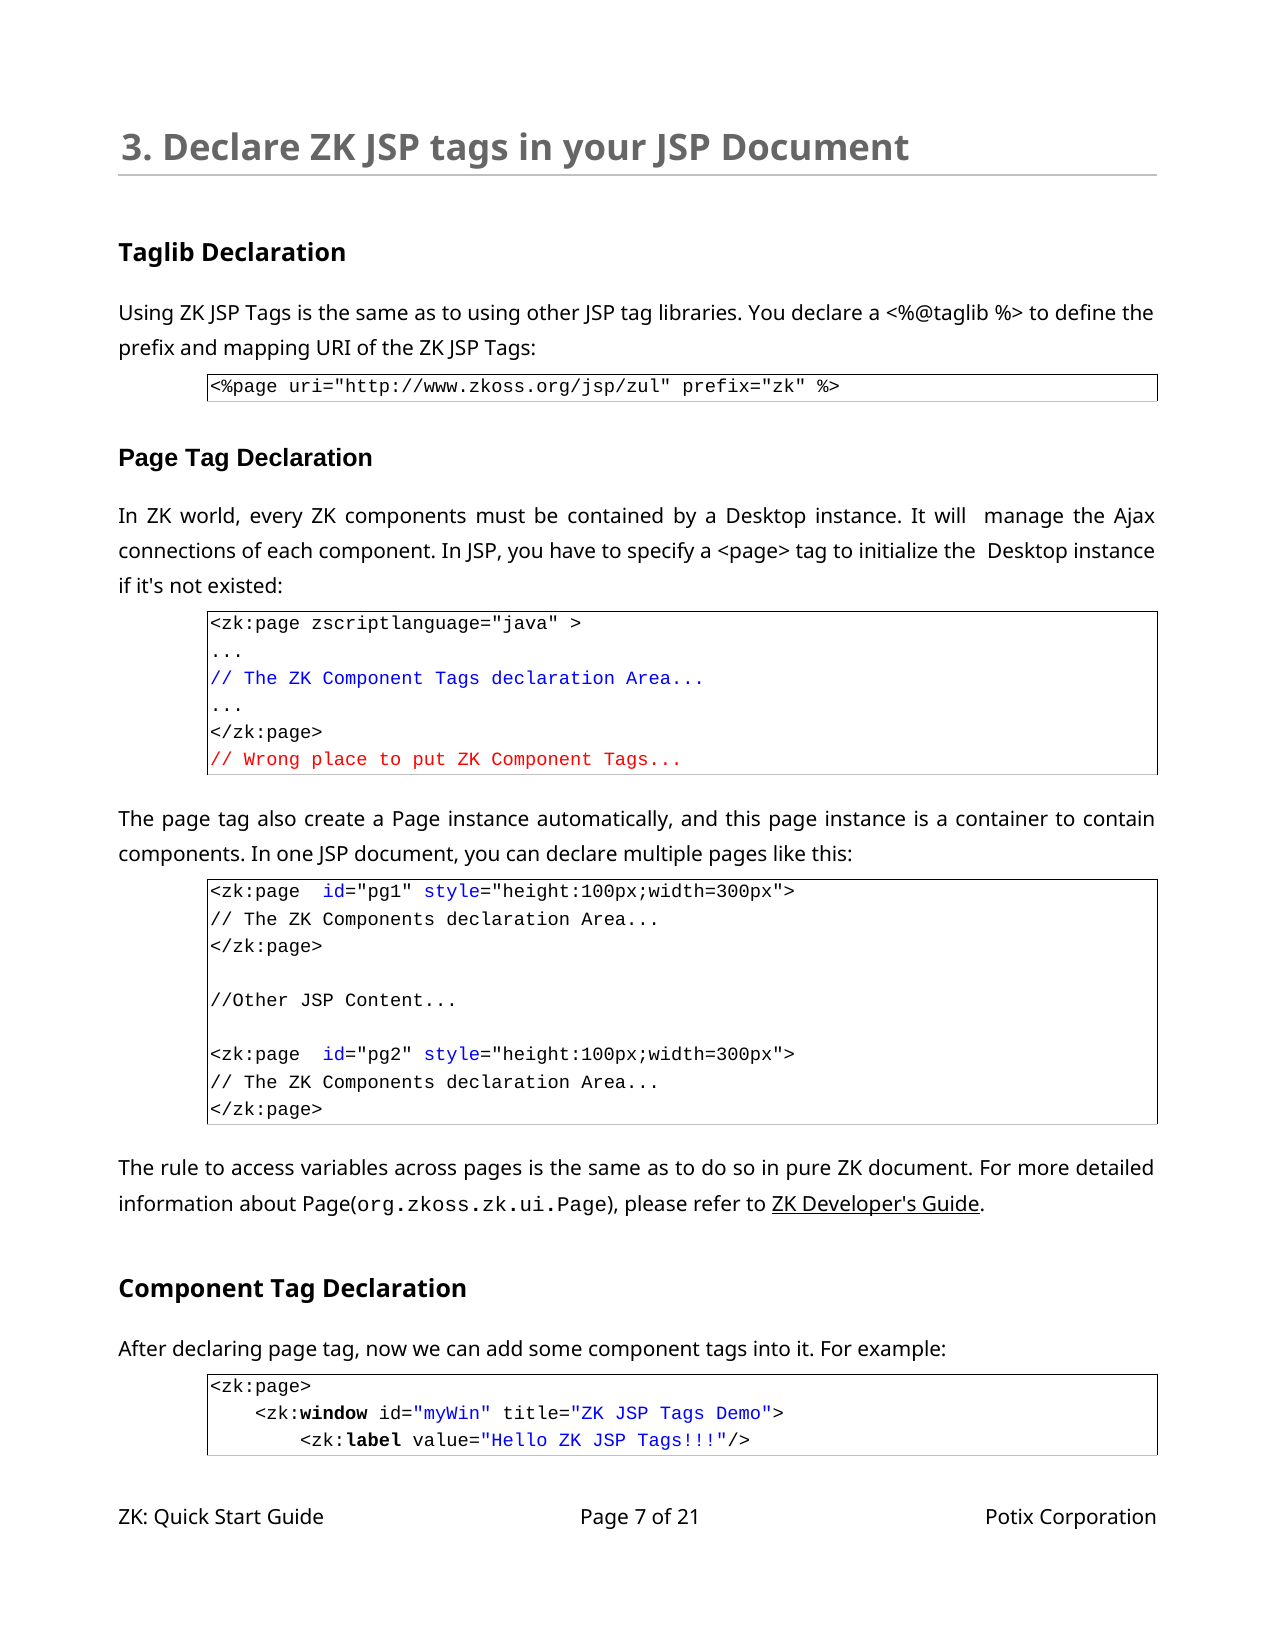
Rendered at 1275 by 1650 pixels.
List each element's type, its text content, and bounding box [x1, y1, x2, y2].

text <zk:page zscriptlanguage="java" > [208, 612, 1157, 636]
text In ZK world, every ZK components must be contained by a Desktop instance. It will manage the Ajax connections of each component. In JSP, you have to specify a <page> tag to initialize the Desktop instance if it's not existed: [118, 501, 1157, 599]
text After declaring page tag, now we can add some component tags into it. For example: [118, 1334, 1157, 1362]
text // The ZK Components declaration Area... [208, 1069, 1157, 1094]
text </zk:page> [208, 1097, 1157, 1124]
text </zk:page> [208, 720, 1157, 744]
text The rule to access variables across pages is the same as to do so in pure ZK document. For more detailed information about Page(org.zkoss.zk.ui.Page), please refer to ZK Developer's Guide. [118, 1153, 1157, 1217]
text <zk:page> [208, 1375, 1157, 1398]
subtitle Taglib Declaration [118, 235, 1157, 269]
text <zk:label value="Hello ZK JSP Tags!!!"/> [208, 1428, 1157, 1455]
text <zk:page id="pg1" style="height:100px;width=300px"> [208, 880, 1157, 903]
subtitle Page Tag Declaration [118, 443, 1157, 471]
text <%page uri="http://www.zkoss.org/jsp/zul" prefix="zk" %> [208, 375, 1157, 401]
subtitle 3. Declare ZK JSP tags in your JSP Document [118, 118, 1157, 174]
text // The ZK Component Tags declaration Area... [208, 666, 1157, 690]
text ... [208, 638, 1157, 663]
text //Other JSP Content... [208, 988, 1157, 1012]
text ... [208, 693, 1157, 717]
text <zk:window id="myWin" title="ZK JSP Tags Demo"> [208, 1401, 1157, 1425]
text <zk:page id="pg2" style="height:100px;width=300px"> [208, 1042, 1157, 1067]
text // Wrong place to put ZK Component Tags... [208, 747, 1157, 774]
subtitle Component Tag Declaration [118, 1270, 1157, 1304]
text // The ZK Components declaration Area... [208, 906, 1157, 931]
text Using ZK JSP Tags is the same as to using other JSP tag libraries. You declare a <%@taglib %> to define the prefix and mapping URI of the ZK JSP Tags: [118, 298, 1157, 362]
text The page tag also create a Page instance automatically, and this page instance is a container to contain components. In one JSP document, you can declare multiple pages like this: [118, 804, 1157, 867]
text </zk:page> [208, 933, 1157, 958]
